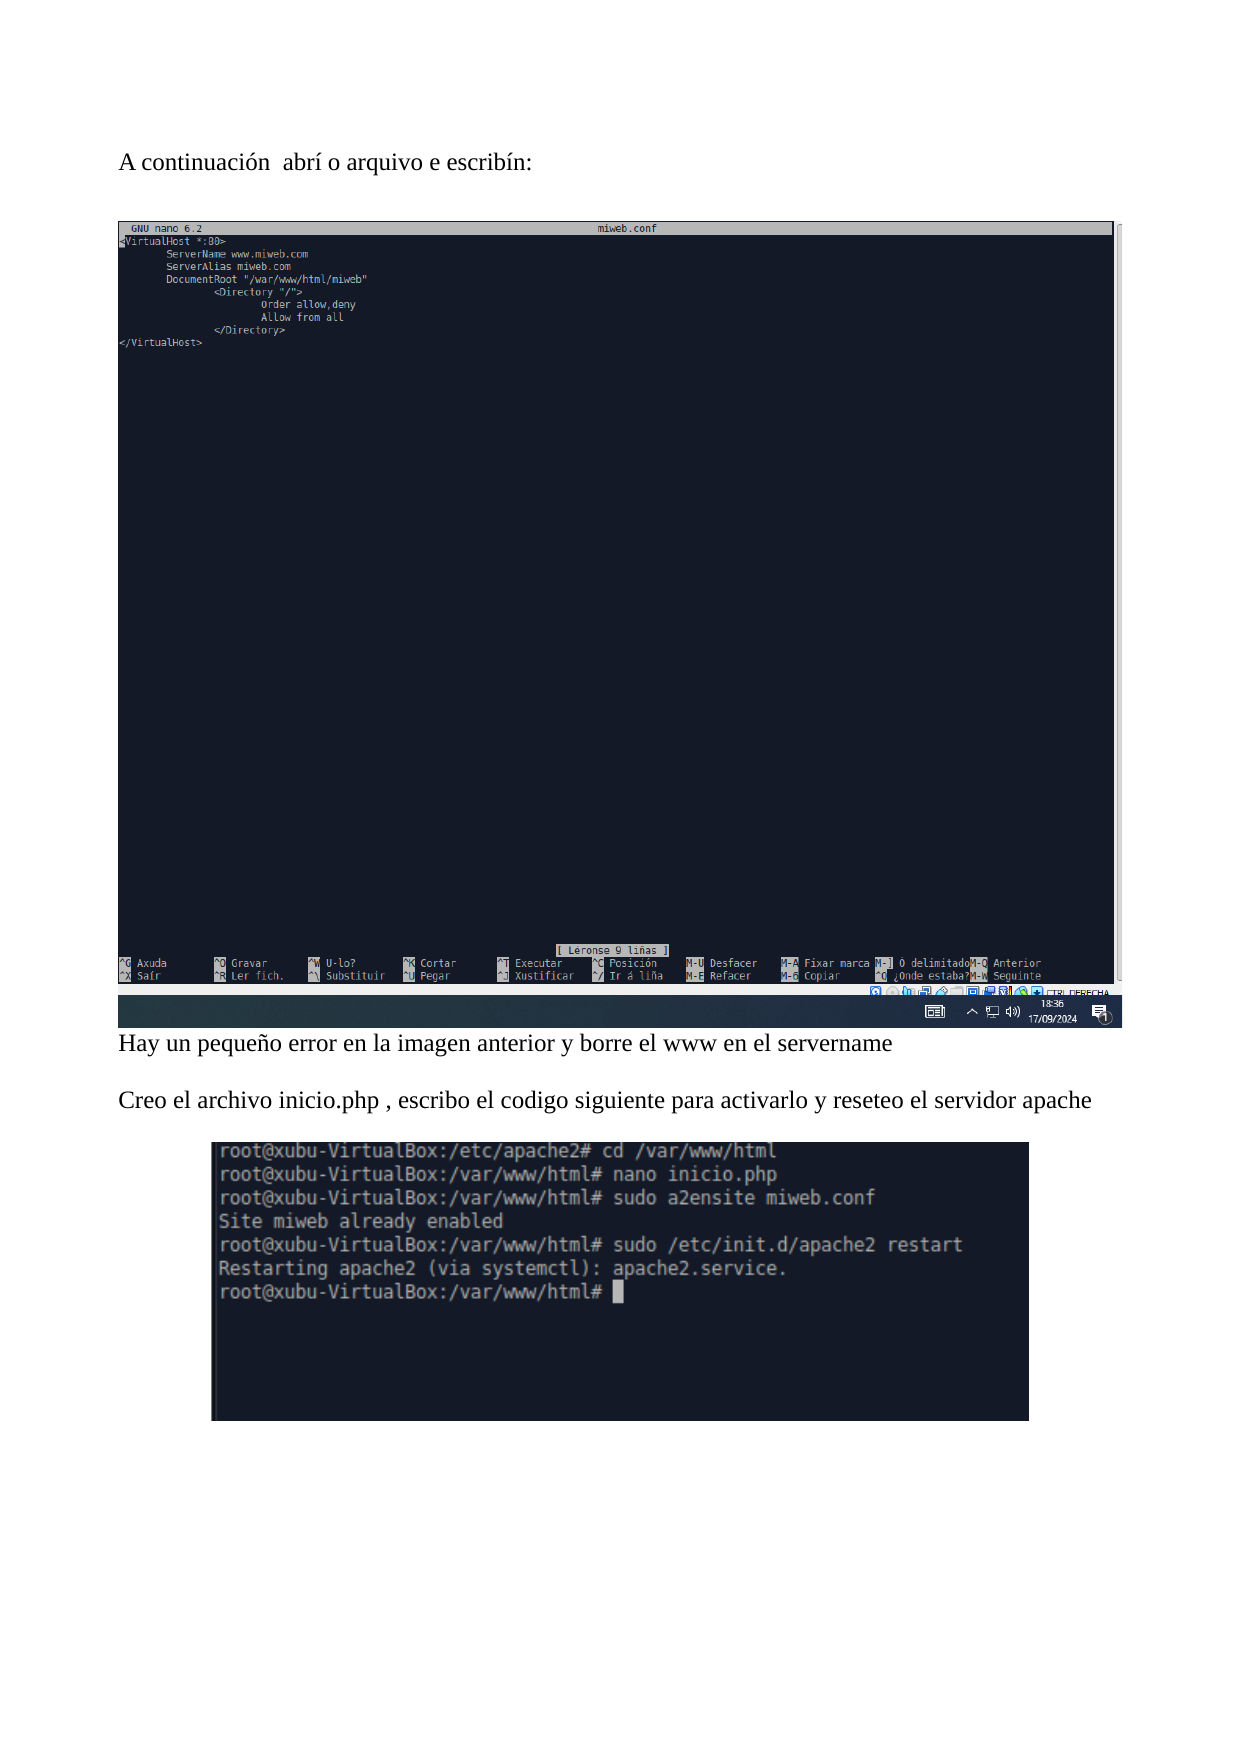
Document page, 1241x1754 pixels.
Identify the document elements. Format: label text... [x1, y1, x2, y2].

picture [118, 221, 1123, 1028]
text Hay un pequeño error en la imagen anterior y borre el www en el servername [118, 1028, 1122, 1056]
picture [211, 1142, 1029, 1421]
text [118, 204, 1122, 221]
text Creo el archivo inicio.php , escribo el codigo siguiente para activarlo y reseteo el servidor apache [118, 1085, 1122, 1114]
text A continuación abrí o arquivo e escribín: [118, 147, 1122, 176]
